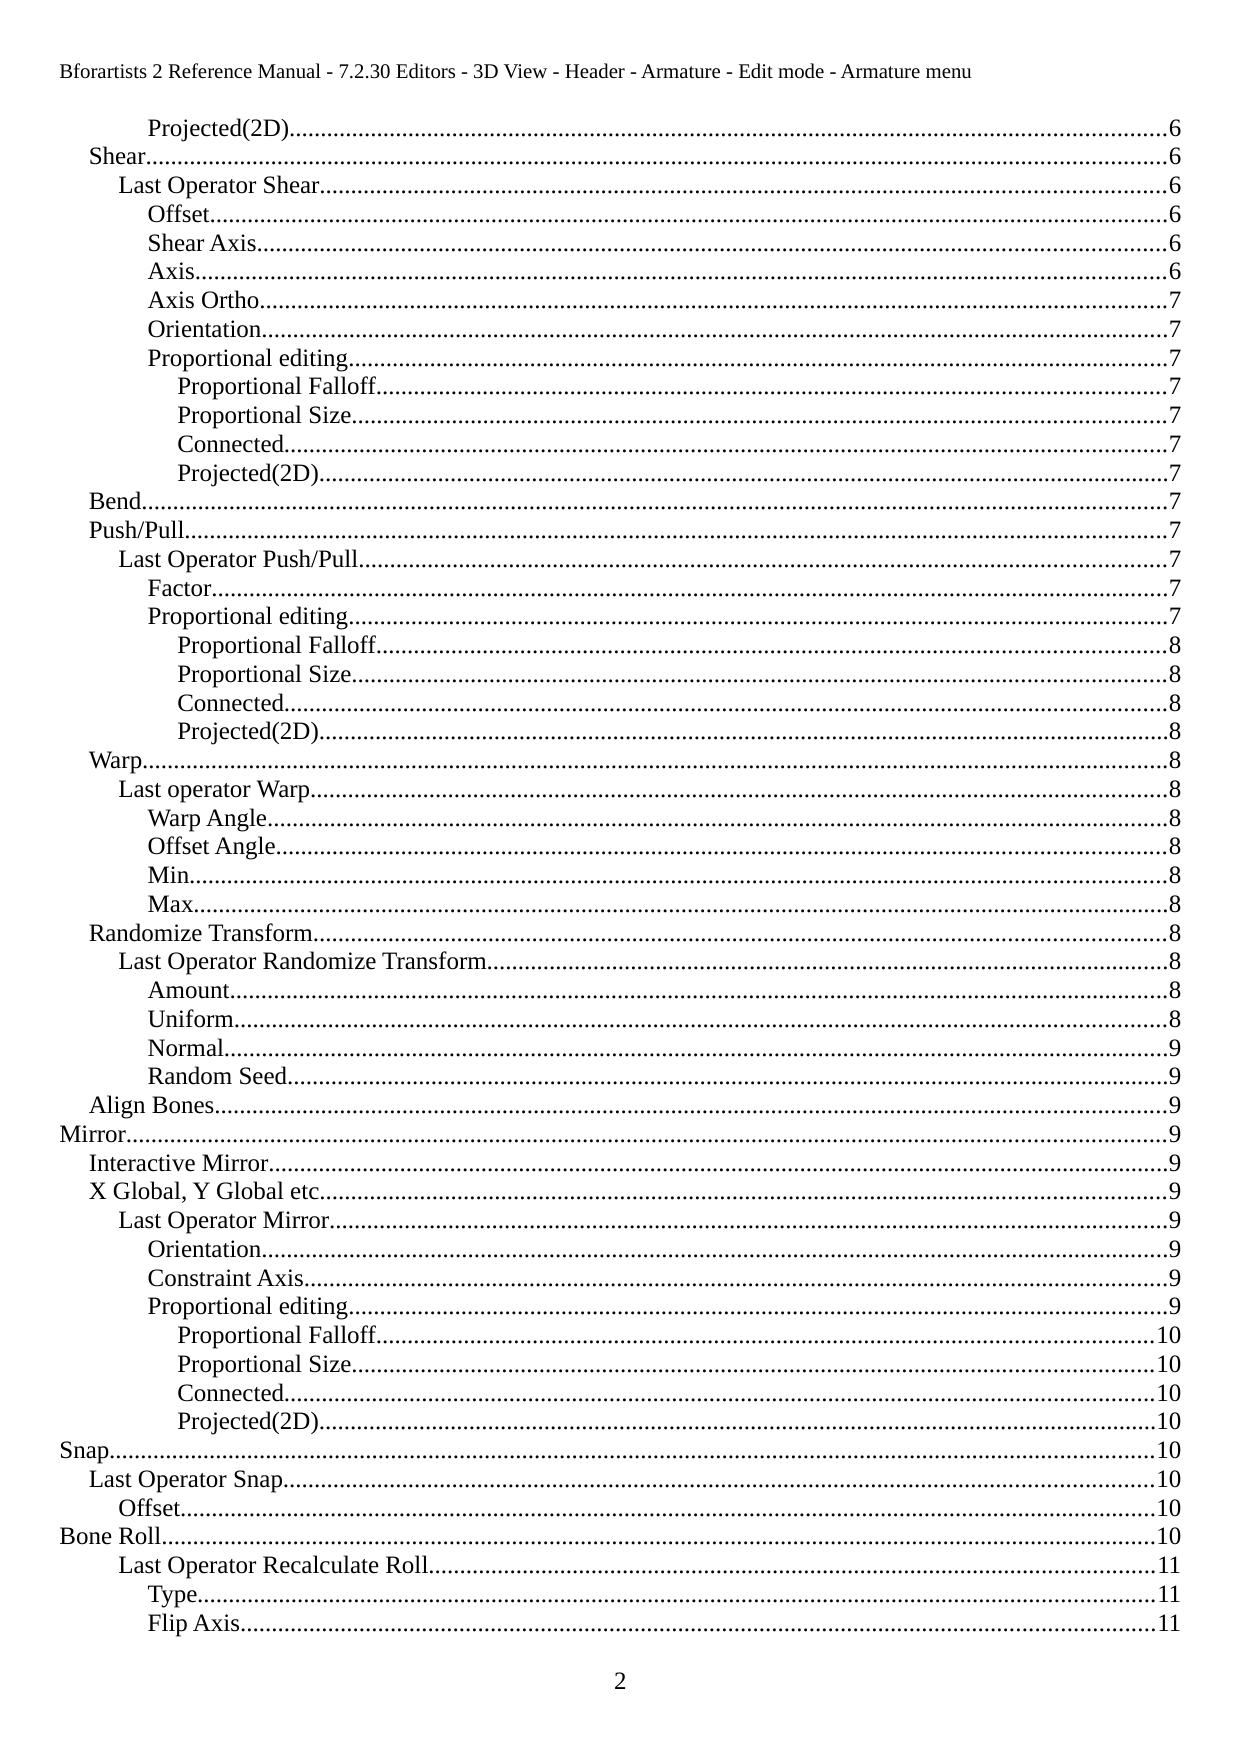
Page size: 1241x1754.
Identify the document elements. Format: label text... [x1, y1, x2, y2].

text Last Operator Recalculate Roll 11 [118, 1550, 1181, 1579]
text Flip Axis 11 [147, 1608, 1181, 1636]
text Offset Angle 8 [147, 831, 1181, 860]
text Connected 7 [177, 429, 1181, 458]
text Projected(2D) 8 [177, 716, 1181, 745]
text Factor 7 [147, 573, 1181, 601]
text Type 11 [147, 1579, 1181, 1608]
text Warp Angle 8 [147, 803, 1181, 831]
text Interactive Mirror 9 [88, 1148, 1181, 1176]
text Offset 10 [118, 1493, 1181, 1521]
text Shear Axis 6 [147, 228, 1181, 256]
text Proportional editing 7 [147, 343, 1181, 371]
text Proportional editing 7 [147, 601, 1181, 630]
text Axis Ortho 7 [147, 285, 1181, 314]
text X Global, Y Global etc. 9 [88, 1176, 1181, 1205]
text Projected(2D) 6 [147, 113, 1181, 141]
text Last Operator Randomize Transform 8 [118, 946, 1181, 975]
text Proportional Size 8 [177, 659, 1181, 688]
text Proportional Falloff 8 [177, 630, 1181, 659]
text Uniform 8 [147, 1004, 1181, 1033]
text Orientation 7 [147, 314, 1181, 343]
text Normal 9 [147, 1033, 1181, 1061]
text Proportional Size 7 [177, 400, 1181, 429]
text Shear 6 [88, 141, 1181, 170]
text Align Bones 9 [88, 1090, 1181, 1119]
text Amount 8 [147, 975, 1181, 1004]
text Push/Pull 7 [88, 515, 1181, 544]
text Warp 8 [88, 745, 1181, 774]
text Proportional Falloff 10 [177, 1320, 1181, 1349]
text Orientation 9 [147, 1234, 1181, 1263]
text Bone Roll 10 [59, 1521, 1181, 1550]
text Last Operator Push/Pull 7 [118, 544, 1181, 573]
text Min 8 [147, 860, 1181, 889]
text Proportional editing 9 [147, 1291, 1181, 1320]
text Max 8 [147, 889, 1181, 918]
text Last Operator Snap 10 [88, 1464, 1181, 1493]
text Offset 6 [147, 199, 1181, 228]
text Last Operator Shear 6 [118, 170, 1181, 199]
text Connected 8 [177, 688, 1181, 716]
text Connected 10 [177, 1378, 1181, 1406]
text Snap 10 [59, 1435, 1181, 1464]
text Mirror 9 [59, 1119, 1181, 1148]
text Projected(2D) 7 [177, 458, 1181, 486]
text Axis 6 [147, 256, 1181, 285]
text Random Seed 9 [147, 1061, 1181, 1090]
text Proportional Falloff 7 [177, 371, 1181, 400]
text Randomize Transform 8 [88, 918, 1181, 946]
text Bend 7 [88, 486, 1181, 515]
text Constraint Axis 9 [147, 1263, 1181, 1291]
text Last operator Warp 8 [118, 774, 1181, 803]
text Proportional Size 10 [177, 1349, 1181, 1378]
text Last Operator Mirror 9 [118, 1205, 1181, 1234]
text Projected(2D) 10 [177, 1406, 1181, 1435]
